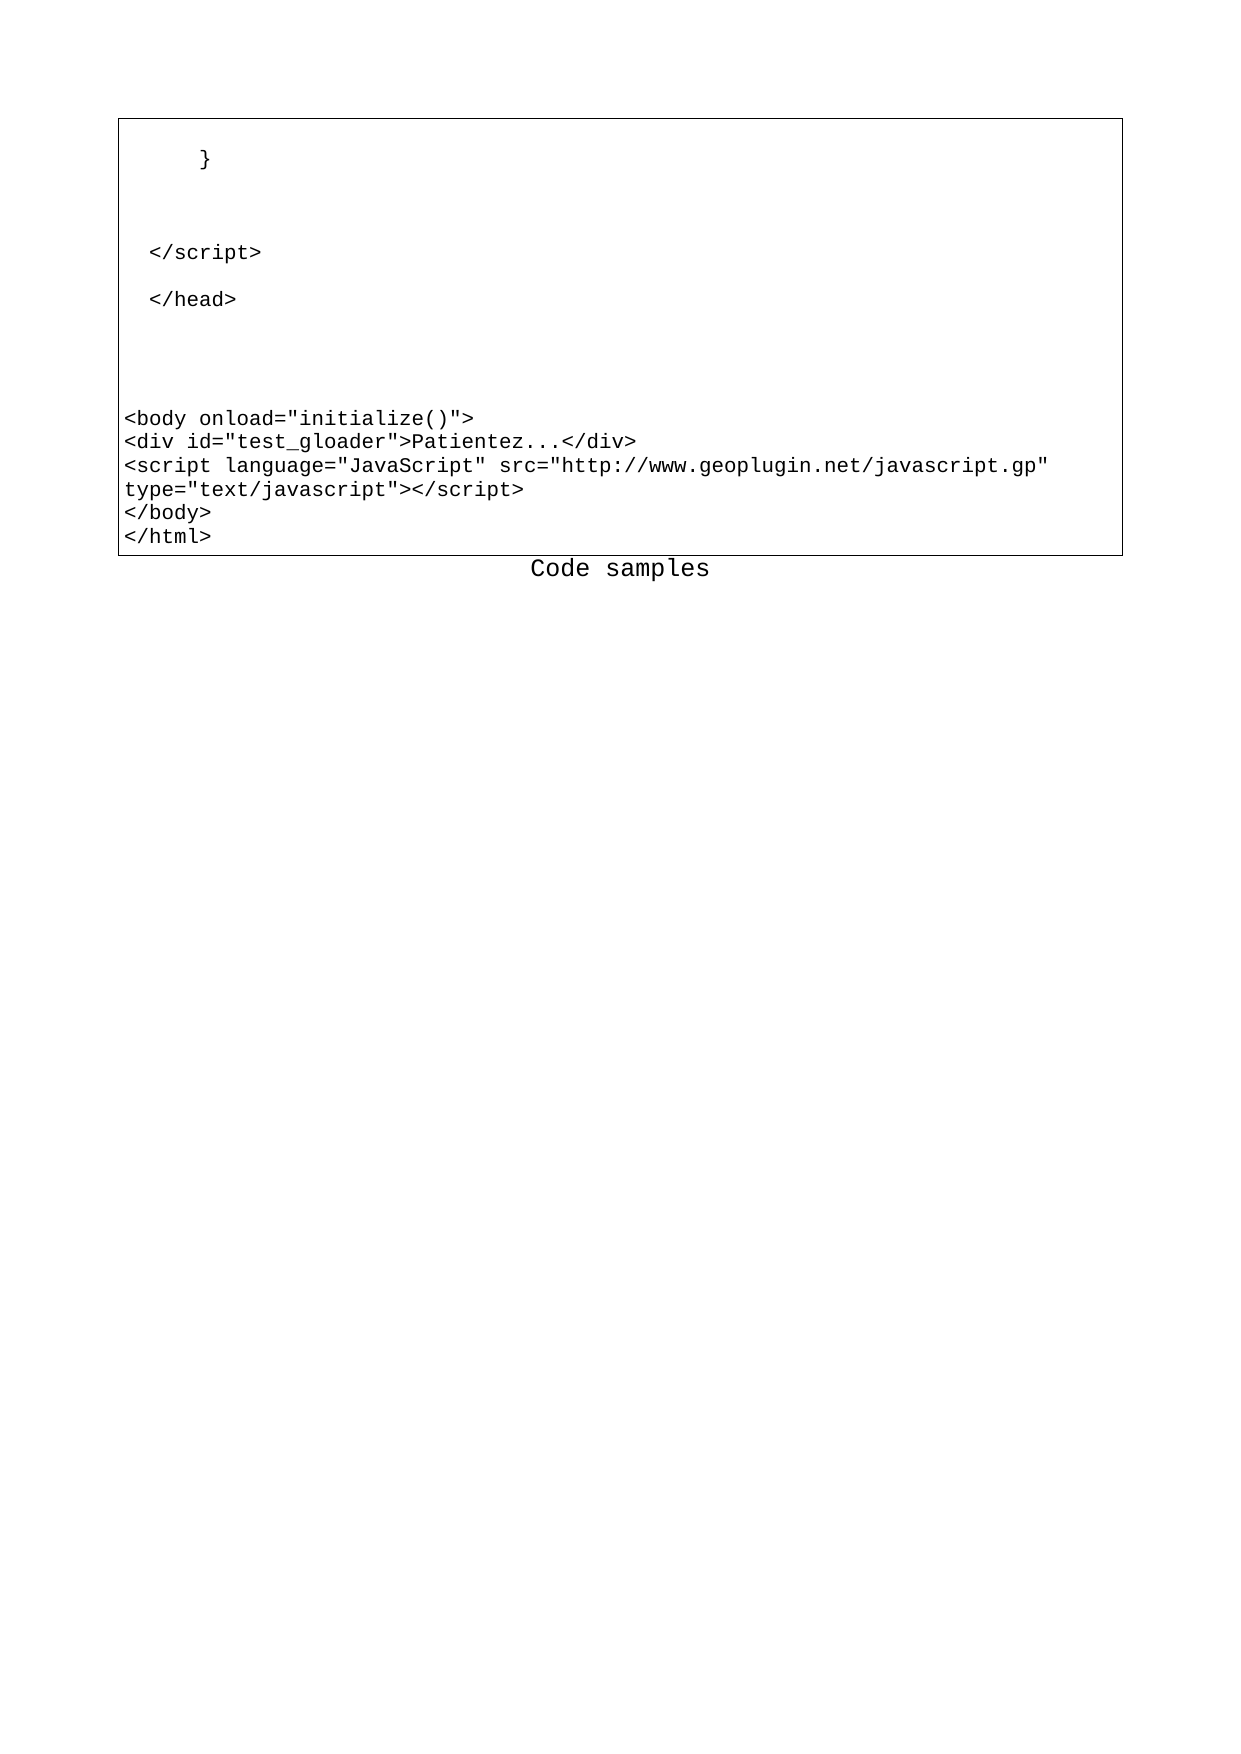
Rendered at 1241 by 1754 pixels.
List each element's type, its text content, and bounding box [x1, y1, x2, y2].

table_header } </script> </head> <body onload="initialize()"> <div id="test_gloader">Patientez...</div> <script language="JavaScript" src="http://www.geoplugin.net/javascript.gp" type="text/javascript"></script> </body> </html> [119, 119, 1122, 555]
text Code samples [118, 556, 1122, 584]
